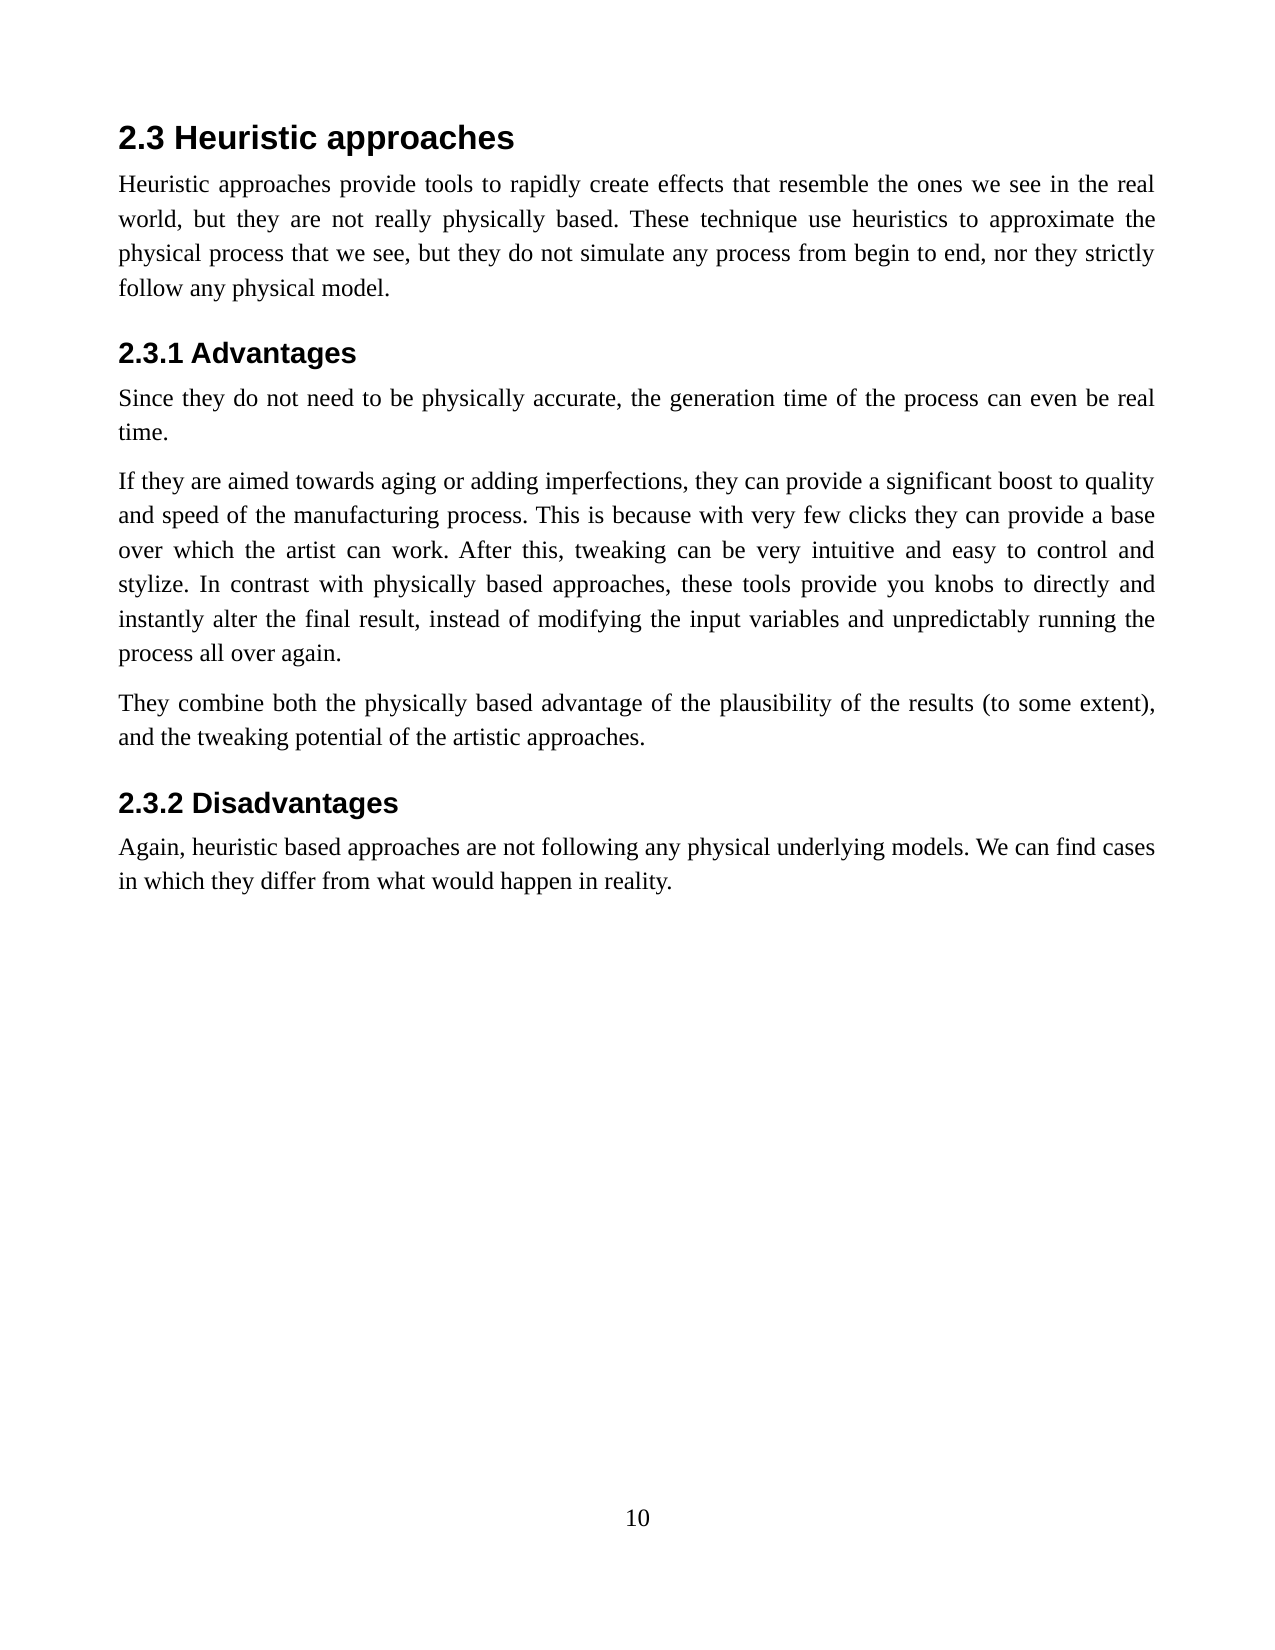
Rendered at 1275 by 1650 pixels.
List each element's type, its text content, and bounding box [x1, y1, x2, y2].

subtitle 2.3.1 Advantages [118, 336, 1157, 370]
subtitle 2.3.2 Disadvantages [118, 786, 1157, 819]
text Heuristic approaches provide tools to rapidly create effects that resemble the ones we see in the real world, but they are not really physically based. These technique use heuristics to approximate the physical process that we see, but they do not simulate any process from begin to end, nor they strictly follow any physical model. [118, 169, 1157, 301]
text They combine both the physically based advantage of the plausibility of the results (to some extent), and the tweaking potential of the artistic approaches. [118, 688, 1157, 751]
text Again, heuristic based approaches are not following any physical underlying models. We can find cases in which they differ from what would happen in reality. [118, 832, 1157, 895]
text Since they do not need to be physically accurate, the generation time of the process can even be real time. [118, 383, 1157, 446]
text If they are aimed towards aging or adding imperfections, they can provide a significant boost to quality and speed of the manufacturing process. This is because with very few clicks they can provide a base over which the artist can work. After this, tweaking can be very intuitive and easy to control and stylize. In contrast with physically based approaches, these tools provide you knobs to directly and instantly alter the final result, instead of modifying the input variables and unpredictably running the process all over again. [118, 466, 1157, 667]
subtitle 2.3 Heuristic approaches [118, 118, 1157, 157]
